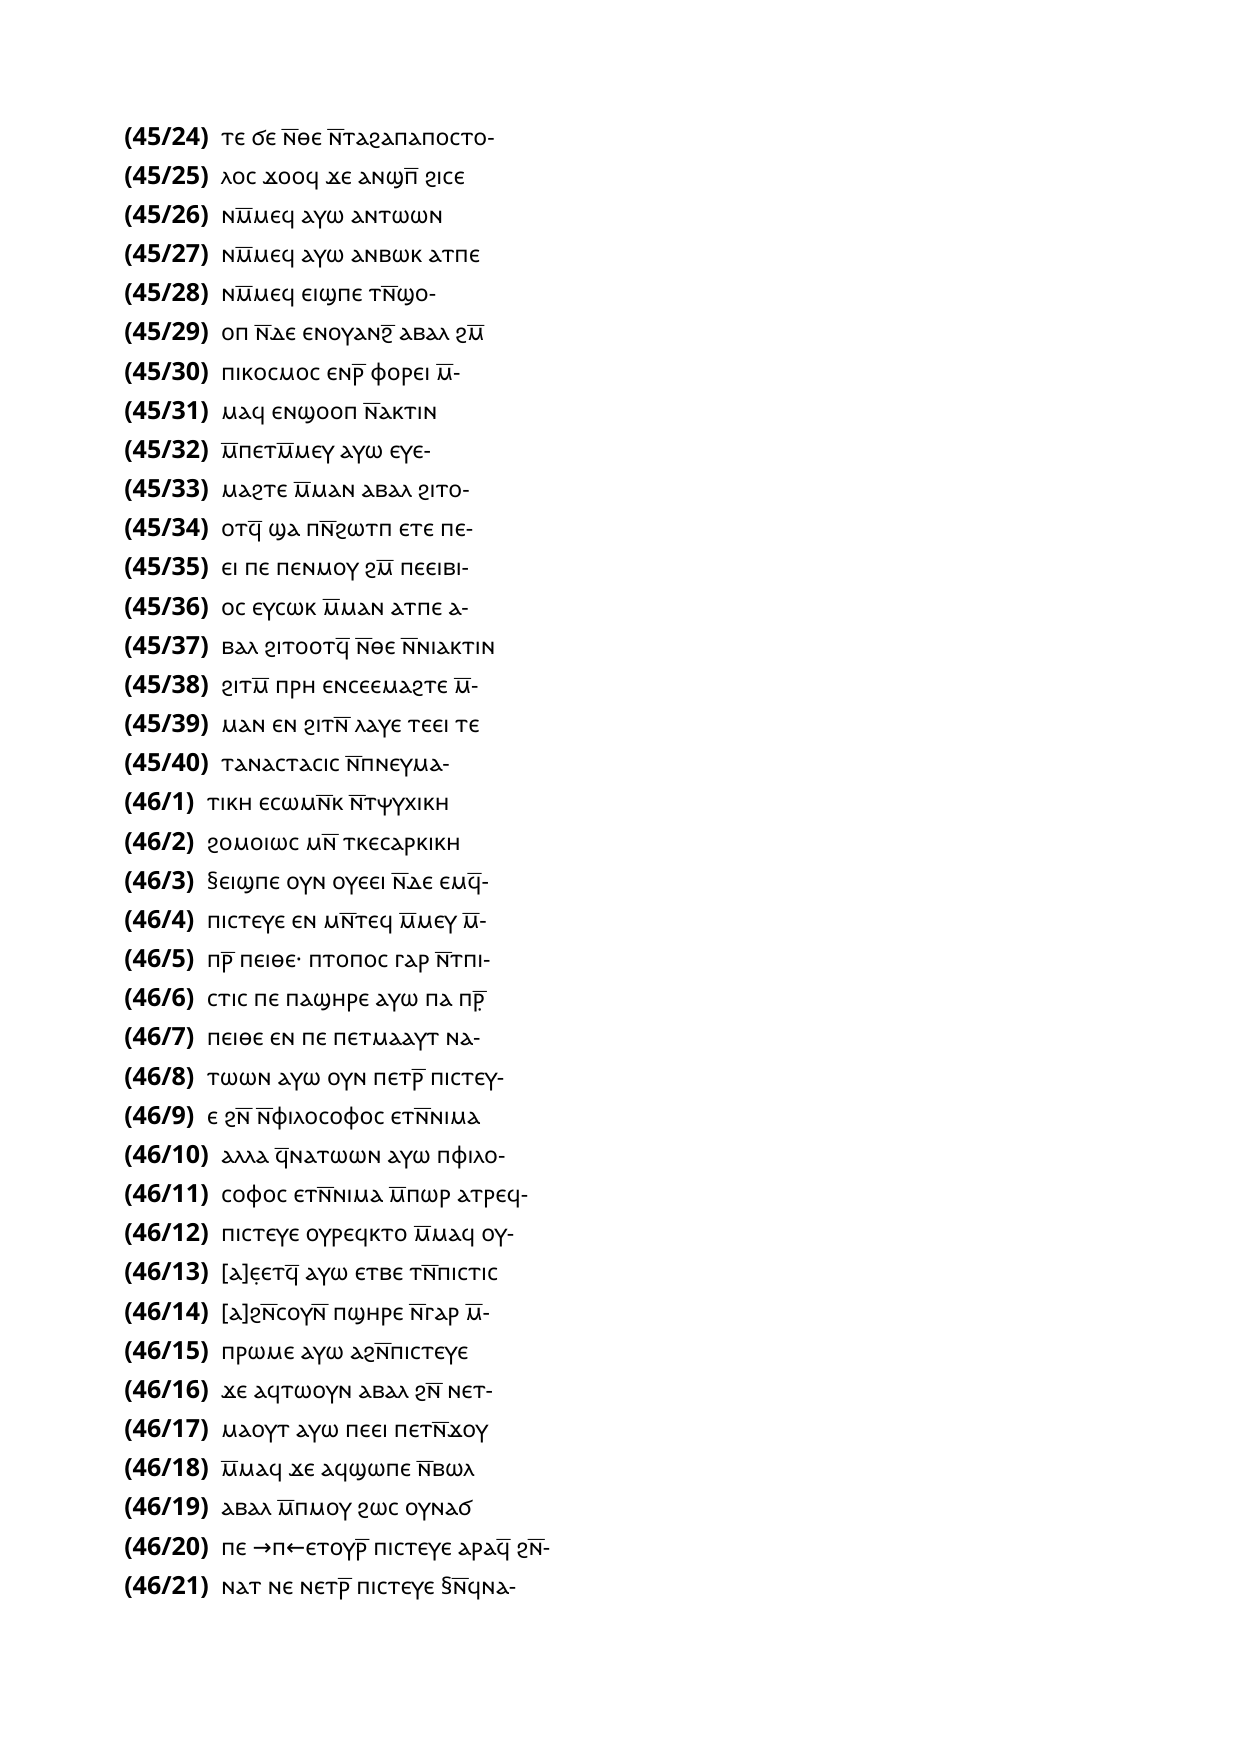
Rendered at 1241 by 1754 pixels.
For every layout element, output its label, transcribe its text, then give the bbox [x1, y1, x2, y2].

text (43/25) §ⲟⲩⲛ ϩⲁⲉⲓⲛⲉ ⲡⲁϣⲏⲣⲉ ⲣⲏ‐ (43/26) ⲅⲓⲛⲟⲥ ⲉⲩⲱϣⲉ ⲁⲥⲃⲟ ⲁϩⲁϩ (43/27) ⲟⲩⲛⲧⲉⲩ ⲙ̅ⲙⲉⲩ ⲙ̅ⲡⲓⲥⲕⲟⲡⲟⲥ (43/28) ⲉⲩⲉⲙⲁϩⲧⲉ ⲛ̅ϩⲛ̅ⲍⲏⲧⲏⲙⲁ (43/29) ⲉⲩϣⲁⲁⲧ ⲙ̅ⲡⲉⲩⲃⲱⲗ ⲁⲩⲱ (43/30) ⲉⲩϣⲁⲛⲙⲉⲉⲧⲉ ⲁⲛⲉⲉⲓ ϣⲁⲩ‐ (43/31) ⲙⲉⲩⲉ ⲁϩⲛ̅ⲙⲛ̅ⲧⲛⲁϭ ⲛ̅ϩⲣⲏ‐ (43/32) ⲓ̈ ⲛ̅ϩⲏⲧⲟⲩ ⲛ̅ϯⲙⲉⲩⲉ ⲛ̅ⲇⲉ ⲉⲛ (43/33) ϫⲉ ⲁⲩⲁϩⲉ ⲁⲣⲉⲧⲟⲩ ⲙ̅ⲫⲟⲩⲛ ⲙ̅‐ (43/34) ⲡⲗⲟⲅⲟⲥ ⲛ̅ⲧⲙⲏⲉ ⲉⲩϣⲓⲛⲉ (43/35) ⲛ̅ϩⲟⲩⲟ ⲁⲡⲉⲩⲙ̅ⲧⲁⲛ ⲡⲉⲉⲓ (43/36) ⲛ̅ⲧⲁϩⲛ̅ϫⲓⲧϥ̅ ϩⲓⲧⲙ̅ ⲡⲛ̅ⲥⲱⲧ‐ (43/37) ⲏⲣ ⲡⲛ̅ϫⲁⲉⲓⲥ ⲡⲉⲭⲣⲏⲥⲧⲟⲥ (44/1) ⲛ̅ⲧⲁϩⲛ̅ϫⲓⲧϥ̅ ⲛ̅ⲧⲁⲣⲉⲛⲥⲟⲩ‐ (44/2) ⲱⲛ ⲧⲙⲏⲉ ⲁⲩⲱ ⲁⲛⲙ̅ⲧⲁⲛ (44/3) ⲙ̅ⲙⲁⲛ ⲁϩⲣⲏⲓ̈ ⲁϫⲱⲥ ⲁⲗⲗⲁ (44/4) ⲉⲡⲉⲓⲇⲏ ⲉⲕϣⲓⲛⲉ ⲙ̅ⲙⲁⲛ (44/5) ⲁⲡⲉⲧⲉϣϣⲉ ϩⲛ̅ ⲟⲩϩⲗⲁϭ (44/6) ⲉⲧⲃⲉ ⲧⲁⲛⲁⲥⲧⲁⲥⲓⲥ ϯⲥϩⲉ‐ (44/7) ⲉⲓ ⲛⲉⲕ ϫⲉ ⲟⲩⲁⲛⲁⲅⲕⲁⲓⲟⲛ (44/8) ⲧⲉ ⲁⲩⲱ ⲟⲩⲛ ϩⲁϩ ⲙ̅ⲙⲉⲛ ⲟ‐ (44/9) ⲉⲓ ⲛ̅ⲁⲡⲓⲥⲧⲟⲥ ⲁⲣⲁⲥ ϩⲛ̅ⲕⲟⲩ‐ (44/10) ⲉⲓ ⲛ̅ⲇⲉ ⲛⲉⲧϭⲓⲛⲉ ⲙ̅ⲙⲁⲥ (44/11) ⲉⲧⲃⲉ ⲡⲉⲉⲓ ⲙⲁⲣⲉⲡⲗⲟⲅⲟⲥ (44/12) ϣⲱⲡⲉ ⲛⲉⲛ ⲉⲧⲃⲏⲧⲥ §ⲛ̣̅‐ (44/13) ⲧ̣ⲁϩⲁⲡϫⲁⲉⲓⲥ ⲣ̅ ⲭⲣⲱ ⲛ̅ⲉϣ (44/14) ⲛ̅ϩⲉ ⲛ̅ⲛ̅ϩⲃⲏⲩⲉ ⲉϥϣⲟ‐ (44/15) ⲟⲡ ϩⲛ̅ ⲥⲁⲣⲝ ⲁⲩⲱ ⲛ̅ⲧⲁ‐ (44/16) ⲣⲉϥⲟⲩⲁⲛϩϥ̅ ⲁⲃⲁⲗ ⲉⲩϣⲏ‐ (44/17) ⲣⲉ ⲛ̅ⲛⲟⲩⲧⲉ ⲡⲉ ⲁϥϩⲙⲁϩⲉ (44/18) ϩⲛ̅ ⲡⲓⲧⲟⲡⲟⲥ ⲡⲉⲉⲓ ⲉⲧⲕϩ‐ (44/19) ⲙⲁⲥⲧ̅ ⲛ̅ϩⲏⲧϥ̅ ⲉϥϣⲉϫⲉ (44/20) ⲁⲡⲛⲟⲙⲟⲥ ⲛ̅ⲧⲫⲩⲥⲓⲥ ⲉⲉⲓϫⲟⲩ (44/21) ⲛ̅ⲇⲉ ⲙ̅ⲙⲁϥ ϫⲉ ⲡⲙⲟⲩ· ⲡϣⲏ‐ (44/22) ⲣⲉ ⲛ̅ⲇⲉ ⲙ̅ⲡⲛⲟⲩⲧⲉ ⲣⲏⲅⲓⲛⲉ (44/23) ⲛⲉⲩϣⲏⲣⲉ ⲛ̅ⲣⲱⲙⲉ ⲡⲉ ⲁⲩ‐ (44/24) ⲱ ⲛⲉϥⲉⲙⲁϩⲧⲉ ⲁⲣⲁⲩ ⲙ̅ⲡⲉ‐ (44/25) ⲥⲛⲉⲩ ⲉⲩⲛ̅ⲧⲉϥ̅ ⲙ̅ⲙⲉⲩ ⲛ̅ⲧ‐ (44/26) ⲙⲛ̅ⲧⲣⲱⲙⲉ ⲙⲛ̅ ⲧⲙⲛ̅ⲧⲛⲟⲩ‐ (44/27) ⲧⲉ ϫⲉⲕⲁⲥⲉ ⲉϥⲛⲁϫⲣⲟ ⲙ̅ⲙⲉⲛ (44/28) ⲁⲡⲙⲟⲩ ⲁⲃⲁⲗ ϩⲓⲧⲙ̅ ⲡⲧⲣϥ̅‐ (44/29) ϣⲱⲡⲉ ⲛ̅ϣⲏⲣⲉ ⲛ̅ⲛⲟⲩⲧⲉ (44/30) ϩⲓⲧⲟⲟⲧϥ̅ ⲇⲉ ⲙ̅ⲡϣⲏⲣⲉ ⲙ̅‐ (44/31) ⲡⲣⲱⲙⲉ ⲉⲣⲉⲧⲁⲡⲟⲕⲁⲧⲁⲥⲧⲁ‐ (44/32) ⲥⲓⲥ ⲛⲁϣⲱⲡⲉ ⲁϩⲟⲩⲛ ⲁⲡ‐ (44/33) ⲡⲗⲏⲣⲱⲙⲁ ⲉⲡⲉⲓⲇⲏ ⲛ̅ϣⲁ‐ (44/34) ⲣⲡ̅ ⲉϥϣⲟⲟⲡ ⲁⲃⲁⲗ ϩⲙ̅ ⲡⲥⲁ ⲛ‐ (44/35) ⲧⲡⲉ ⲛ̅ⲥⲡⲉⲣⲙⲁ ⲛ̅ⲧⲙⲏⲉ ⲉⲙ‐ (44/36) ⲡⲁⲧⲉϯⲥⲩⲥⲧⲁⲥⲓⲥ ϣⲱⲡⲉ (44/37) ϩⲛ̅ ⲧⲉⲉⲓ ⲁϩⲛ̅ⲙⲛ̅ⲧϫⲁⲉⲓⲥ ⲙⲛ̅ (44/38) ϩⲛ̅ⲙⲛ̅ⲧⲛⲟⲩⲧⲉ ϣⲱⲡⲉ ⲉⲛⲁ‐ (44/39) ϣⲱⲟⲩ §ϯⲥⲁⲩⲛⲉ ϫⲉ ⲉⲉⲓⲧⲉⲩⲟ (45/1) ⲙ̅ⲡⲃⲱⲗ ϩⲛ̅ ϩⲛ̅ϩⲃⲏⲩⲉ ⲛ̅‐ (45/2) ⲇⲩⲥⲕⲟⲗⲟⲛ ⲁⲗⲗⲁ ⲙⲛ̅ ⲗⲁⲩⲉ ⲛ̅‐ (45/3) ⲇⲩⲥⲕⲟⲗⲟⲛ ϣⲟⲟⲡ ϩⲙ̅ ⲡⲗⲟ‐ (45/4) ⲅⲟⲥ ⲛ̅ⲧⲙⲏⲉ ⲁⲗⲗⲁ ⲉⲡⲉⲓⲇⲏ {ⲉ‐ (45/5) ⲧⲣⲉ}ⲡⲃⲱⲗ ⲛ̅ⲧⲁϥⲉⲓ ⲁⲃⲁⲗ ⲁ‐ (45/6) ⲧⲙⲏⲧⲉ ⲁⲧⲙ̅ⲕⲉ ⲗⲁⲩⲉ ⲉϥϩⲏⲡ (45/7) ⲁⲗⲗⲁ ⲁⲧⲣⲉϥⲟⲩⲱⲛϩ̅ ⲁⲃⲁⲗ (45/8) ⲙ̅ⲡⲧⲏⲣϥ̅ ϩⲁⲡⲗⲱⲥ ⲉⲧⲃⲉ ⲡ‐ (45/9) ϣⲱⲡⲉ ⲡⲃⲱⲗ ⲁⲃⲁⲗ ⲙ̅ⲙⲉⲛ (45/10) ⲙ̅ⲡⲡⲉⲑⲁⲩ ⲡⲟⲩⲱⲛϩ̅ ⲇⲉ ⲁ‐ (45/11) ⲃⲁⲗ ⲙ̅ⲡⲉⲧⲥⲁⲧⲡ̅· ⲧⲉⲉⲓ ⲧⲉ (45/12) ⲧⲡⲣⲟⲃⲟⲗⲏ ⲛ̅ⲧⲙⲏⲉ ⲙⲛ̅ ⲡⲉ‐ (45/13) ⲡⲛⲉⲩⲙⲁ ⲧⲉⲭⲁⲣⲓⲥ ⲧⲁ ⲧⲙⲏ̣‐ (45/14) ⲉ ⲧⲉ §ⲡⲥⲱⲧⲏⲣ ⲁϥⲱⲙⲛ̅ⲕ ⲙ̅‐ (45/15) ⲡⲙⲟⲩ ⲛ̅ⲕⲏⲡ ⲉⲛ ⲁⲣ̅ ⲁⲧⲥⲁⲩⲛⲉ (45/16) ⲁϥⲕⲱⲉ ⲛ̅ⲅⲁⲣ ⲁϩⲣⲏⲓ̈ ⲙ̅ⲡⲕⲟ‐ (45/17) ⲥⲙⲟⲥ ⲉϣⲁϥⲧⲉⲕⲟ ⲁϥϣϥ̅ⲧ[ϥ] (45/18) ⲁϩⲟⲩⲛ ⲁⲩⲁⲓⲱⲛ ⲛ̅ⲁⲧⲧⲉⲕⲟ (45/19) ⲁⲩⲱ ⲁϥⲧⲟⲩⲛⲁⲥϥ̅ ⲉⲁϥⲱ‐ (45/20) ⲙⲛ̅ⲕ ⲙ̅ⲡⲉⲧⲟⲩⲁⲛϩ̅ ⲁⲃⲁⲗ (45/21) ⲁⲃⲁⲗ ϩⲓⲧⲟⲟⲧϥ̅· ⲙ̅ⲡⲁⲧⲛⲉⲩ (45/22) ⲁⲣⲁϥ ⲁⲩⲱ ⲁϥϯ ⲛⲉⲛ ⲛ̅‐ (45/23) ⲧⲉϩⲓⲏ ⲛ̅ⲧⲛ̅ⲙⲛ̅ⲧⲁⲧⲙⲟⲩ ⲧⲟ‐ (45/24) ⲧⲉ ϭⲉ ⲛ̅ⲑⲉ ⲛ̅ⲧⲁϩⲁⲡⲁⲡⲟⲥⲧⲟ‐ (45/25) ⲗⲟⲥ ϫⲟⲟϥ ϫⲉ ⲁⲛϣⲡ̅ ϩⲓⲥⲉ (45/26) ⲛⲙ̅ⲙⲉϥ ⲁⲩⲱ ⲁⲛⲧⲱⲱⲛ (45/27) ⲛⲙ̅ⲙⲉϥ ⲁⲩⲱ ⲁⲛⲃⲱⲕ ⲁⲧⲡⲉ (45/28) ⲛⲙ̅ⲙⲉϥ ⲉⲓϣⲡⲉ ⲧⲛ̅ϣⲟ‐ (45/29) ⲟⲡ ⲛ̅ⲇⲉ ⲉⲛⲟⲩⲁⲛϩ̅ ⲁⲃⲁⲗ ϩⲙ̅ (45/30) ⲡⲓⲕⲟⲥⲙⲟⲥ ⲉⲛⲣ̅ ⲫⲟⲣⲉⲓ ⲙ̅‐ (45/31) ⲙⲁϥ ⲉⲛϣⲟⲟⲡ ⲛ̅ⲁⲕⲧⲓⲛ (45/32) ⲙ̅ⲡⲉⲧⲙ̅ⲙⲉⲩ ⲁⲩⲱ ⲉⲩⲉ‐ (45/33) ⲙⲁϩⲧⲉ ⲙ̅ⲙⲁⲛ ⲁⲃⲁⲗ ϩⲓⲧⲟ‐ (45/34) ⲟⲧϥ̅ ϣⲁ ⲡⲛ̅ϩⲱⲧⲡ ⲉⲧⲉ ⲡⲉ‐ (45/35) ⲉⲓ ⲡⲉ ⲡⲉⲛⲙⲟⲩ ϩⲙ̅ ⲡⲉⲉⲓⲃⲓ‐ (45/36) ⲟⲥ ⲉⲩⲥⲱⲕ ⲙ̅ⲙⲁⲛ ⲁⲧⲡⲉ ⲁ‐ (45/37) ⲃⲁⲗ ϩⲓⲧⲟⲟⲧϥ̅ ⲛ̅ⲑⲉ ⲛ̅ⲛⲓⲁⲕⲧⲓⲛ (45/38) ϩⲓⲧⲙ̅ ⲡⲣⲏ ⲉⲛⲥⲉⲉⲙⲁϩⲧⲉ ⲙ̅‐ (45/39) ⲙⲁⲛ ⲉⲛ ϩⲓⲧⲛ̅ ⲗⲁⲩⲉ ⲧⲉⲉⲓ ⲧⲉ (45/40) ⲧⲁⲛⲁⲥⲧⲁⲥⲓⲥ ⲛ̅ⲡⲛⲉⲩⲙⲁ‐ (46/1) ⲧⲓⲕⲏ ⲉⲥⲱⲙⲛ̅ⲕ ⲛ̅ⲧⲯⲩⲭⲓⲕⲏ (46/2) ϩⲟⲙⲟⲓⲱⲥ ⲙⲛ̅ ⲧⲕⲉⲥⲁⲣⲕⲓⲕⲏ (46/3) §ⲉⲓϣⲡⲉ ⲟⲩⲛ ⲟⲩⲉⲉⲓ ⲛ̅ⲇⲉ ⲉⲙϥ̅‐ (46/4) ⲡⲓⲥⲧⲉⲩⲉ ⲉⲛ ⲙⲛ̅ⲧⲉϥ ⲙ̅ⲙⲉⲩ ⲙ̅‐ (46/5) ⲡⲣ̅ ⲡⲉⲓⲑⲉ· ⲡⲧⲟⲡⲟⲥ ⲅⲁⲣ ⲛ̅ⲧⲡⲓ‐ (46/6) ⲥⲧⲓⲥ ⲡⲉ ⲡⲁϣⲏⲣⲉ ⲁⲩⲱ ⲡⲁ ⲡⲣ̣̅ (46/7) ⲡⲉⲓⲑⲉ ⲉⲛ ⲡⲉ ⲡⲉⲧⲙⲁⲁⲩⲧ ⲛⲁ‐ (46/8) ⲧⲱⲱⲛ ⲁⲩⲱ ⲟⲩⲛ ⲡⲉⲧⲣ̅ ⲡⲓⲥⲧⲉⲩ‐ (46/9) ⲉ ϩⲛ̅ ⲛ̅ⲫⲓⲗⲟⲥⲟⲫⲟⲥ ⲉⲧⲛ̅ⲛⲓⲙⲁ (46/10) ⲁⲗⲗⲁ ϥ̅ⲛⲁⲧⲱⲱⲛ ⲁⲩⲱ ⲡⲫⲓⲗⲟ‐ (46/11) ⲥⲟⲫⲟⲥ ⲉⲧⲛ̅ⲛⲓⲙⲁ ⲙ̅ⲡⲱⲣ ⲁⲧⲣⲉϥ‐ (46/12) ⲡⲓⲥⲧⲉⲩⲉ ⲟⲩⲣⲉϥⲕⲧⲟ ⲙ̅ⲙⲁϥ ⲟⲩ‐ (46/13) [ⲁ]ⲉ̣ⲉⲧϥ̅ ⲁⲩⲱ ⲉⲧⲃⲉ ⲧⲛ̅ⲡⲓⲥⲧⲓⲥ (46/14) [ⲁ]ϩⲛ̅ⲥⲟⲩⲛ̅ ⲡϣⲏⲣⲉ ⲛ̅ⲅⲁⲣ ⲙ̅‐ (46/15) ⲡⲣⲱⲙⲉ ⲁⲩⲱ ⲁϩⲛ̅ⲡⲓⲥⲧⲉⲩⲉ (46/16) ϫⲉ ⲁϥⲧⲱⲟⲩⲛ ⲁⲃⲁⲗ ϩⲛ̅ ⲛⲉⲧ‐ (46/17) ⲙⲁⲟⲩⲧ ⲁⲩⲱ ⲡⲉⲉⲓ ⲡⲉⲧⲛ̅ϫⲟⲩ (46/18) ⲙ̅ⲙⲁϥ ϫⲉ ⲁϥϣⲱⲡⲉ ⲛ̅ⲃⲱⲗ (46/19) ⲁⲃⲁⲗ ⲙ̅ⲡⲙⲟⲩ ϩⲱⲥ ⲟⲩⲛⲁϭ (46/20) ⲡⲉ →ⲡ←ⲉⲧⲟⲩⲣ̅ ⲡⲓⲥⲧⲉⲩⲉ ⲁⲣⲁϥ̅ ϩⲛ̅‐ (46/21) ⲛⲁⲧ ⲛⲉ ⲛⲉⲧⲣ̅ ⲡⲓⲥⲧⲉⲩⲉ §ⲛ̅ϥⲛⲁ‐ (46/22) ⲧⲉⲕⲟ ⲉⲛ ⲛ̅ϭⲓ ⲡⲙⲉⲩⲉ ⲛ̅ⲛⲉ‐ (46/23) ⲧⲟⲩⲁϫ ⲛ̅ϥⲛⲁⲧⲉⲕⲟ ⲉⲛ ⲛ̅ϭⲓ (46/24) ⲡⲛⲟⲩⲥ ⲛ̅ⲛⲉⲧⲁϩⲥⲟⲩⲱⲱⲛϥ̅ (46/25) ⲉⲧⲃⲉ ⲡⲉⲉⲓ ⲧⲛ̅ⲥⲁⲧⲡ ⲁϩⲟⲩⲛ (46/26) ⲁⲡⲟⲩϫⲉⲉⲓ ⲙⲛ̅ ⲡⲥⲱⲧⲉ ⲉ‐ (46/27) ⲁϩⲟⲩⲧⲁϣⲛ̅ ϫⲓⲛ ⲛ̅ϣⲁⲣⲡ̅ (46/28) ⲁⲧⲣ̅ⲛⲧⲙ̅·ϩⲁⲉⲓⲉ ϩⲛ̅ ⲧⲙⲛ̅ⲧ‐ (46/29) ⲁⲑⲏⲧ ⲛ̅ⲛⲉⲧⲟⲉⲓ ⲛ̅ⲁⲧⲥⲁⲩⲛⲉ (46/30) ⲁⲗⲗⲁ ⲉⲛⲁⲉⲓ ⲁϩⲟⲩⲛ ⲁⲧⲙⲛ̅ⲧ‐ (46/31) ⲣⲙ̣̅〈ⲛ〉ϩⲏⲧ ⲛ̅ⲛⲉⲧⲁϩⲥⲟⲩⲱⲛ ⲧ‐ (46/32) ⲙⲏⲉ ⲧⲙⲏⲉ ϭⲉ ⲉⲧⲟⲩⲣⲁⲉⲓⲥ ⲁ‐ (46/33) ⲣⲁⲥ ⲙⲛ̅ ϣϭⲁⲙ ⲛ̅ⲕⲁⲁⲥ ⲁ‐ (46/34) ⲃⲁⲗ ⲟⲩⲧⲉ ⲛⲉⲥϣⲱⲡⲉ ⲟⲩ‐ (46/35) ϫⲱⲣⲉ ⲡⲉ 〈ⲡ〉ⲥⲩⲥⲧⲏⲙⲁ ⲙ̅ⲡ‐ (46/36) ⲡⲗⲏⲣⲱⲙⲁ ⲟⲩⲕⲟⲩⲉⲓ ⲡⲉ ⲡⲉⲛ‐ (46/37) ⲧⲁϩⲃⲱⲗ ⲁⲃⲁⲗ ⲁϥϣⲱⲡⲉ (46/38) ⲙ̅ⲕⲟⲥⲙⲟⲥ ⲡⲧⲏⲣϥ̅ ⲛ̅ⲇⲉ ⲡⲉ (46/39) ⲡⲉⲧⲟⲩⲉⲙⲁϩⲧⲉ ⲙ̅ⲙⲁϥ ⲙ̣ⲡ̣ⲉ̣ϥ‐ (47/1) ϣⲱⲡⲉ ⲛⲉϥϣⲟⲟⲡ ⲡⲉ ϩⲱⲥ‐ (47/2) ⲧⲉ ⲙ̅ⲡⲱⲣ ⲁⲣ̅ ⲇⲓⲥⲧⲁⲍⲉ ⲉⲧⲃⲉ (47/3) ⲧⲁⲛⲁⲥⲧⲁⲥⲓⲥ ⲡⲁϣⲏⲣⲉ ⲣⲏⲅⲓⲛⲉ (47/4) ⲉⲓϣⲡⲉ ⲛⲉⲕϣⲟⲟⲡ ⲛ̅ⲅⲁⲣ ⲉⲛ (47/5) ϩⲛ̅ ⲥⲁⲣⲝ ⲁⲕϫⲓ ⲥⲁⲣⲝ ⲛ̅ⲧⲁⲣⲉⲕ‐ (47/6) ⲉⲓ ⲁϩⲟⲩⲛ ⲁⲡⲓⲕⲟⲥⲙⲟⲥ ⲉⲧⲃⲉ (47/7) ⲉⲩ ⲛ̅ⲕⲛⲁϫⲓ ⲉⲛ ⲛ̅ⲧⲥⲁⲣⲝ ⲉⲕϣⲁⲛ‐ (47/8) ⲃⲱⲕ ⲁϩⲣⲏⲓ̈ ⲁϩⲟⲩⲛ ⲁⲡⲁⲓⲱⲛ (47/9) ⲡⲉⲧⲥⲁⲧⲡ̅ ⲁⲧⲥⲁⲣⲝ ⲡⲉⲧϣⲟ‐ (47/10) ⲟⲡ ⲛⲉⲥ ⲛ̅ⲁⲓⲧⲓⲟⲥ ⲙ̅ⲡⲱⲱⲛϩ̅ (47/11) ⲡⲉⲧϣⲱⲡⲉ ⲉⲧⲃⲏⲧⲕ̅ ⲙⲏ ⲙ̅‐ (47/12) ⲡⲱⲕ ⲉⲛ ⲡⲉ ⲡⲉⲧⲉ ⲡⲱⲕ ⲡⲉ (47/13) ⲙⲏ ⲛ̅ϥϣⲟⲟⲡ ⲉⲛ ⲛⲙ̅ⲙⲉⲕ̣ (47/14) ⲁⲗⲗⲁ ⲉⲕⲛ̅ⲛⲓⲙⲁ ⲉⲩ ⲡⲉ ⲉⲧⲕ‐ (47/15) ϣⲁⲁⲧ ⲙ̅ⲙⲁϥ ⲡⲉⲉⲓ ⲡⲉ ⲛ̅ⲧⲁ‐ (47/16) ⲕⲣ̅ ⲥⲡⲟⲩⲇⲁⲍⲉ ⲁⲥⲃⲟ ⲁⲣⲁϥ (47/17) §ⲡⲭⲟⲣⲓⲟⲛ ⲙ̅ⲡⲥⲱⲙⲁ ⲉⲧⲉ ⲡⲉ‐ (47/18) ⲉⲓ ⲡⲉ ⲧⲙⲛ̅ⲧϩⲗ̅ⲗⲟ ⲁⲩⲱ· ⲕ‐ (47/19) ϣⲟⲟⲡ ⲛ̅ⲧⲉⲕⲟ ⲟⲩⲛⲧⲉⲕ ⲙ̅‐ (47/20) ⲙⲉⲩ ⲛ̅ⲧⲁⲡⲟⲩⲥⲓⲁ ⲛ̅ⲟⲩϩⲏⲩ (47/21) ⲛ̅ⲕⲛⲁϯ ⲛ̅ⲅⲁⲣ ⲉⲛ ⲙ̅ⲡⲉⲧ‐ (47/22) ⲥⲁⲧⲡ ⲉⲕϣⲁⲛⲃⲱⲕ· ⲡⲉⲑⲁⲩ (47/23) ⲟⲩⲛⲧⲉϥ ⲙ̅ⲙⲉⲩ ⲙ̅ⲡϭⲱϫⲃ̅ (47/24) ⲁⲗⲗⲁ ⲟⲩⲛ̅ ϩⲙⲁⲧ ⲁⲣⲁϥ §ⲙⲛ̅ ⲗⲁ‐ (47/25) ⲁⲩⲉ ϭⲉ ⲥⲱⲧ ⲙ̅ⲙⲁⲛ ⲁⲃⲁⲗ (47/26) ⲛ̅ⲛⲓⲙⲁ ⲁⲗⲗⲁ ⲡⲧⲏⲣϥ̅ ⲉⲧⲉ ⲁ‐ (47/27) ⲛⲁⲛ ⲡⲉ ⲧⲛ̅ⲟⲩⲁϫ ⲁϩⲛ̅ϫⲓ (47/28) ⲙ̅ⲡⲟⲩϫⲉⲉⲓ ϫⲓⲛⲣ ⲁⲣⲏϫϥ̅ (47/29) ϩⲁ ⲑⲁⲏ ⲙⲁⲣⲛ̅ⲙⲉⲩⲉ ⲛϯϩⲉ‐ (47/30) ⲉⲥ ⲙⲁⲣⲛ̅ϫⲓ ⲛ̅ϯϩⲉⲉⲥ̣ §ⲁⲗⲗⲁ (47/31) ⲟⲩⲛ̅ ϩⲁⲉⲓⲛⲉ ⲟⲩⲱϣⲉ ⲁⲙ̣‐ (47/32) ⲙⲉ ⲛ̅ⲁϩⲣⲉ ⲡϣⲓⲛⲉ ⲉⲧⲃⲉ (47/33) ⲛⲉⲧⲟⲩϣⲓⲛⲉ ⲉⲧⲃⲏⲧⲟⲩ ⲉⲓϣ‐ (47/34) ⲡⲉ ⲡⲉⲧⲟⲩⲁϫ ⲉϥϣⲁⲛⲕⲱ‐ (47/35) ⲉ ⲛ̅ⲥⲱϥ ⲙ̅ⲡⲉϥⲥⲱⲙⲁ →ⲉ←ϥ̅ⲛⲁ‐ (47/36) ⲟⲩϫⲉⲉⲓ ⲛ̅ⲧⲟⲩⲛⲟⲩ ⲙ̅ⲡⲣ̅ⲧⲣⲉ‐ (47/37) ⲗⲁⲩⲉ ⲣ̅ ⲇⲓⲥⲧⲁⲍⲉ ⲉⲧⲃⲉ ⲡⲉⲉⲓ (47/38) ⲛ̅ⲛⲉⲥ ⲛ̅ϩⲉ ϭⲉ ⲛ̅ⲙⲉⲗⲟⲥ ⲉⲧⲟⲩ‐ (47/39) ⲁⲁⲛϩ̅ ⲁⲃⲁⲗ ⲉⲧⲙⲁⲟⲩⲧ ⲛ̅ⲥⲉ‐ (48/1) ⲛⲁⲟⲩϫⲉⲉⲓ ⲉⲛ ϫⲉ ⲛ̅ⲙⲉⲗ̣[ⲟ]ⲥ̣ ⲉ‐ (48/2) ⲧⲁⲁⲛϩ̅ ⲉⲧϣⲟⲟⲡ ⲛ̅ϩⲣⲏⲓ̈ ⲛ̅‐ (48/3) ϩⲏⲧⲟⲩ ⲛⲉⲩⲛⲁⲧⲱⲟⲩⲛ ⲡⲉ· §ⲉⲩ (48/4) ϭⲉ ⲧⲉ ⲧⲁⲛⲁⲥⲧⲁⲥⲓⲥ ⲡϭⲱⲗⲡ̅ (48/5) ⲁⲃⲁⲗ ⲡⲉ ⲛ̅ⲟⲩⲁⲉⲓϣ ⲛⲓⲙ ⲛ̅‐ (48/6) ⲛⲉⲧⲁϩⲧⲱⲟⲩⲛ ⲉⲓϣⲡⲉ ⲁⲕⲣ̅ (48/7) ⲡⲙⲉⲩⲉ ⲛ̅ⲅⲁⲣ ⲉⲕⲱϣ ϩⲙ̅ ⲡⲉⲩ‐ (48/8) ⲁⲅⲅⲉⲗⲓⲟⲛ ϫⲉ ⲁϩⲏⲗⲉⲓⲁⲥ ⲟⲩ‐ (48/9) ⲱⲛϩ̅ ⲁⲃⲁⲗ ⲁⲩⲱ ⲙⲱⲩⲥⲏⲥ (48/10) ⲛⲙ̅ⲙⲉϥ ⲙ̅ⲡⲱⲣ ⲁⲙⲉⲩⲉ ⲁⲧⲁ‐ (48/11) ⲛⲁⲥⲧⲁⲥⲓⲥ ϫⲉ ⲟⲩⲫⲁⲛⲧⲁⲥⲓⲁ (48/12) ⲧⲉ ⲟⲩⲫⲁⲛⲧⲁⲥⲓⲁ ⲉⲛ ⲧⲉ ⲁⲗⲗⲁ (48/13) [ⲟ]ⲩ̣ⲙⲏⲉ ⲧⲉ ⲛ̅ϩⲟⲩⲟ ⲛ̅ⲇⲉ ⲟⲩ‐ (48/14) ⲡ̣ⲉⲧⲉⲥϣⲉ ⲡⲉ ⲁϫⲟⲟⲥ ϫⲉ ⲟⲩ‐ (48/15) ⲫⲁⲛⲧⲁⲥⲓⲁ ⲡⲉ ⲡⲕⲟⲥⲙⲟⲥ (48/16) ⲛ̅ϩⲟⲩⲟ ⲁⲧⲁⲛⲁⲥⲧⲁⲥⲓⲥ ⲧⲉⲉⲓ (48/17) ⲉⲛⲧⲁⲥϣⲱⲡⲉ ⲁⲃⲁⲗ ϩⲓⲧⲟ‐ (48/18) ⲟⲧϥ̅ ⲙ̅ⲡⲉⲛϫⲁⲉⲓⲥ ⲡⲥⲱ‐ (48/19) ⲧ̣ⲏⲣ ⲓⲏ(ⲥⲟⲩ)ⲥ ⲡⲉⲭⲣⲏⲥⲧⲟⲥ §ⲉⲧ‐ (48/20) ⲃⲉ ⲉⲩ ⲛ̅ⲇⲉ ⲉⲉⲓⲧⲁⲙⲟ ⲙ̅‐ (48/21) ⲙⲁⲕ ⲛ̅ⲧⲉⲩⲛⲟⲩ ⲛⲉⲧⲁ‐ (48/22) ⲁⲛϩ̅ ⲥⲉⲛⲁⲙⲟⲩ ⲡⲱⲥ (48/23) ⲉⲩⲁⲛϩ̅ ϩⲛ̅ ⲟⲩⲫⲁⲛⲧⲁ‐ (48/24) ⲥⲓⲁ ⲛ̅ⲣⲙ̅ⲁⲁⲉⲓ ⲁⲩⲣ̅ ϩⲏ‐ (48/25) ⲕⲉ ⲁⲩⲱ ⲛⲛ̅ⲣⲁⲉⲓ ⲁⲩϣⲣ̅‐ (48/26) ϣⲱⲣⲟⲩ ⲡⲧⲏⲣϥ̅ ϣⲁⲣⲉⲃ‐ (48/27) ϣⲃ̅ⲉⲓⲉ ⲟⲩⲫⲁⲛⲧⲁⲥⲓⲁ (48/28) ⲡⲉ ⲡⲕⲟⲥⲙⲟⲥ ϫⲉⲕⲁⲥⲉ (48/29) ϭⲉ ⲛⲓⲣ̅ ⲕⲁⲧⲁⲗⲁⲗⲉⲓ ⲥⲁ ⲛ‐ (48/30) ϩⲃⲏⲩⲉ ⲁⲡⲉϩⲟⲩⲟ §ⲁⲗⲗⲁ (48/31) ⲧⲁⲛⲁⲥⲧⲁⲥⲓⲥ ⲙⲛ̅ⲧⲉⲥ ⲙ̅ⲙⲉⲩ (48/32) ⲙ̅ⲡⲓⲥⲙⲁⲧ ⲛ̅ϯⲙⲓⲛⲉ ϫⲉ (48/33) ⲧⲙⲏⲉ ⲧⲉ ⲡⲉ ⲡⲉⲧⲁϩⲉ ⲁⲣⲉⲧϥ̅ (48/34) ⲁⲩⲱ ⲡⲟⲩⲱⲛϩ̅ ⲁⲃⲁⲗ ⲙ̅ⲡⲉ‐ (48/35) ⲧϣⲟⲟⲡ ⲡⲉ ⲁⲩⲱ ⲡϣⲃ̅ⲉⲓ‐ (48/36) ⲉ ⲡⲉ ⲛ̅ⲛ̅ϩⲃⲏⲩⲉ ⲁⲩⲱ ⲟⲩ‐ (48/37) ⲙⲉⲧⲁⲃⲟⲗⲏ ⲁϩⲟⲩⲛ ⲁⲩⲙⲛ̅ⲧ‐ (48/38) ⲃⲣ̅ⲣⲉ ⲧⲙⲛ̅ⲧⲁⲧⲧⲉⲕⲟ ⲛ̅ⲅⲁⲣ (49/1) [ⲥϩⲉϯⲉ] ⟦ⲁϩⲣⲏⲓ⟧ ⲁⲡⲓⲧⲛ̅ ⲁⲭⲙ̅ (49/2) ⲡⲧ̣ⲉ̣ⲕ̣ⲟ ⲁⲩⲱ ⲡⲟⲩⲁⲉⲓⲛ ϥϩⲉ‐ (49/3) ϯⲉ ⲁⲡⲓⲧⲛ̅ ⲁϫⲙ̅ ⲡⲕⲉⲕⲉⲓ ⲉϥ‐ (49/4) ⲱⲙⲛ̅ⲕ ⲙ̅ⲙⲁϥ ⲁⲩⲱ ⲡⲡⲗⲏ‐ (49/5) ⲣⲱⲙⲁ ϥ̅ϫⲱⲕ ⲁⲃⲁⲗ ⲙ̅ⲡⲉϣ‐ (49/6) ⲧⲁ ⲛⲉⲉⲓ ⲛⲉ ⲛ̅ⲥⲩⲙⲃⲟⲗⲟⲛ ⲙⲛ̅ (49/7) ⲛ̅ⲧⲁⲛⲧⲛ̅ ⲛ̅ⲧⲁⲛⲁⲥⲧⲁⲥⲓⲥ· (49/8) ⲛ̅ⲧⲁϥ ⲡⲉ ⲉⲧⲧⲁⲙⲓⲟ ⲙ̅ⲡⲡⲉ‐ (49/9) ⲧⲛⲁⲛⲟⲩϥ̅ §ϩⲱⲥⲧⲉ ⲙ̅ⲡⲱⲣ ⲁ‐ (49/10) ⲣ̅ ⲛⲟⲉⲓ ⲙⲉⲣⲓⲕⲱⲥ ⲱ ⲣⲏⲅⲓ‐ (49/11) ⲛⲉ ⲟⲩⲧⲉ ⲙ̅ⲡⲣ̅ⲣ̅ ⲡⲟⲗⲓⲧⲉⲩⲉ‐ (49/12) ⲥⲑⲁⲓ ⲕⲁⲧⲁ ⲧⲉⲉⲓⲥⲁⲣⲝ ⲉⲧⲃⲉ (49/13) ⲧⲙⲛ̅ⲧⲟⲩⲉⲉⲓ ⲁⲗⲗⲁ ⲁⲙⲟⲩ ⲁ‐ (49/14) ⲃⲁⲗ ϩⲛ̅ ⲛ̅ⲙⲉⲣⲓⲥⲙⲟⲥ ⲙⲛ̅ ⲛ̅‐ (49/15) ⲙⲣ̅ⲣⲉ ⲁⲩⲱ ⲏⲇⲏ ⲟⲩⲛⲧⲉⲕ ⲙ̅‐ (49/16) ⲙⲉⲩ ⲛ̅ⲧⲁⲛⲁⲥⲧⲁⲥⲓⲥ ⲉⲓϣ‐ (49/17) ⲡⲉ ⲡⲉⲧⲛⲁⲙⲟⲩ ⲛ̅ⲅⲁⲣ ϥ̅ⲥⲁⲩ‐ (49/18) ⲛⲉ ⲁⲣⲁϥ ⲟⲩⲁⲉⲉⲧϥ̅ ϫⲉ ⲉϥ‐ (49/19) ⲛⲁⲙⲟⲩ ⲕⲁⲛ ⲉϥϣⲁⲛⲣ̅ ϩⲁϩ (49/20) ⲛ̅ⲣⲁⲙⲡⲉ ϩⲙ̅ ⲡⲉⲉⲓⲃⲓⲟⲥ ⲥⲉ‐ (49/21) ⲉⲓⲛⲉ ⲙ̅ⲙⲁϥ ⲁϩⲟⲩⲛ ⲁⲡⲉⲉⲓ (49/22) ⲉⲧⲃⲉ ⲉⲩ ⲛ̅ⲧⲁⲕ ⲛ̅ⲕⲛⲉⲩ ⲁⲣⲁⲕ (49/23) ⲉⲛ ⲟⲩⲁⲉⲉⲧⲕ̅ ⲉⲁⲕⲧⲱⲟⲩⲛ ⲁⲩ‐ (49/24) ⲱ ⲥⲉⲉⲓⲛⲉ ⲙ̅ⲙⲁⲕ ⲁϩⲟⲩⲛ ⲁⲡⲉ‐ (49/25) ⲉⲓ ⲉⲓϣⲡⲉ ⲟⲩⲛⲧⲉⲕ ⲙ̅ⲙⲉⲩ ⲙ̅‐ (49/26) ⲡⲧⲱⲟⲩⲛ ⲁⲗⲗⲁ ⲕϭⲉⲉⲧ· ϩⲱⲥ (49/27) ⲉⲕⲛⲁⲙⲟⲩ ⲕⲁⲓⲧⲟⲓⲅⲉ ⲡⲏ ϥ̅ⲥⲁⲩ‐ (49/28) ⲛⲉ ϫⲉ ⲁϥⲙⲟⲩ ⲉⲧⲃⲉ ⲉⲩ ϭⲉ (49/29) ϯⲕⲱⲉ ⲁⲃⲁⲗ ⲛ̅ⲥⲁ ⲧⲉⲕⲙⲛ̅ⲧ‐ (49/30) ⲁⲧⲣ̅ ⲅⲩⲙⲛⲁⲍⲉ ⲥ̅ϣⲉ ⲁⲡⲟⲩ‐ (49/31) ⲉⲉⲓ ⲡⲟⲩⲉⲉⲓ ⲁⲧⲣⲉϥⲣ̅ ⲁⲥⲕⲉⲓ (49/32) ⲛ̅ⲟⲩⲁⲡⲥ̅ ⲛ̅ϩⲉⲉⲥ ⲁⲩⲱ ⲛ̣̅ⲥⲉ‐ (49/33) ⲃⲁⲗϥ̅ ⲁⲃⲁⲗ ⲙ̅ⲡⲓⲥⲧⲟⲓⲭⲉⲓⲟⲛ (49/34) ϫⲉⲕⲁⲥⲉ ⲛ̅ϥⲣ̅ ⲡⲗⲁⲛⲁ ⲁⲗⲗⲁ ⲉϥ‐ (49/35) ⲛⲁϫⲓ ⲙ̅ⲙⲁϥ ⲟⲩⲁⲉⲉⲧϥ̅ ⲛ̅ⲕⲉ‐ (49/36) ⲥⲁⲡ ⲡⲉⲉⲓ ⲉⲧϣⲣⲡ̅ ⲛ̅ϣⲟ‐ (49/37) ⲟⲡ §ⲛⲉⲉⲓ ⲛ̅ⲧⲁϩⲓϫⲓⲧⲟⲩ ⲁⲃⲁⲗ (49/38) ϩⲛ̅ ⲧⲙⲛ̅ⲧⲁⲧⲣ̅ ⲫⲑⲟⲛⲉⲓ ⲙ̅ⲡⲁ‐ (50/1) ϫⲁⲉⲓⲥ ⲓ(ⲏⲥⲟⲩ)ⲥ ⲡⲉⲭⲣⲏⲥⲧ̣[ⲟⲥ ⲁⲓⲧⲥ]ⲉ‐ (50/2) ⲃⲁⲕ ⲁⲣⲁⲩ ⲙⲛ̅ ⲛⲉⲕⲥⲛ[ⲏⲩ] ⲛⲁϣⲏ‐ (50/3) ⲣⲉ ⲉⲙⲡⲓⲕⲉ ⲗⲁⲩⲉ ⲛ̅ⲥⲱⲉⲓ ϩⲛ̅ (50/4) ⲛⲉⲧⲉⲥϣⲉ ⲁⲡⲧⲁϫⲣⲉ ⲧⲏⲩⲧⲛ̅ (50/5) ⲉⲓϣⲡⲉ ⲟⲩⲛ ⲟⲩⲉⲉⲓ ⲛ̅ⲇⲉ ⲥⲏϩ (50/6) ⲉϥϣⲏⲕ ϩⲛ̅ ⲧⲁⲡⲁⲅⲅⲉⲗⲓⲁ ⲙ̅‐ (50/7) ⲡⲗⲟⲅⲟⲥ ϯⲛⲁⲃⲁⲗϥ̅ ⲁⲣⲱⲧⲛ̅ ⲉ‐ (50/8) ⲣⲉⲧⲛ̅ϣⲓⲛⲉ ϯⲛⲟⲩ ⲛ̅ⲇⲉ ⲙ̅‐ (50/9) ⲡⲣ̅ⲣ̅ ⲫⲑⲟⲛⲉⲓ ⲁⲗⲁⲩⲉ ⲉⲧⲏⲡ ⲁ‐ (50/10) ⲣⲁⲕ ⲉⲩⲛ̅ ϭⲁⲙ ⲙ̅ⲙⲁϥ ⲛ̅ⲣ̅ ⲱ‐ (50/11) ⲫⲉⲗⲉⲓ §ⲟⲩⲛ ϩⲁϩ ϭⲱϣⲧ̅ ⲁϩⲟⲩⲛ (50/12) ⲁⲡⲉⲉⲓ ⲡⲉⲉⲓ ⲛ̅ⲧⲁⲉⲓⲥϩⲉⲉⲓ ⲙ̅‐ (50/13) ⲙⲁϥ ⲛⲉⲕ ⲛⲉⲉⲓ ϯⲧⲁⲙⲟ ⲙ̅ⲙⲁⲩ (50/14) ⲁϯⲣⲏⲛⲏ ⲛ̅ϩⲏⲧⲟⲩ ⲙⲛ̅ ⲧⲉⲭⲁⲣⲓⲥ (50/15) ϯϣⲓⲛⲉ ⲁⲣⲁⲕ ⲙⲛ̅ ⲛⲉⲧⲙⲁⲉⲓⲉ (50/16) ⲙ̅ⲙⲱⲧⲛ̅ ⲉⲩⲟⲉⲓ ⲙ̅ⲙⲁⲉⲓⲥⲁⲛ (50/17) ⲡⲗⲟⲅⲟⲥ ⲉⲧⲃⲉ ⲧⲁ‐ (50/18) ⲛⲁⲥⲧⲁⲥⲓⲥ [118, 118, 1122, 1601]
